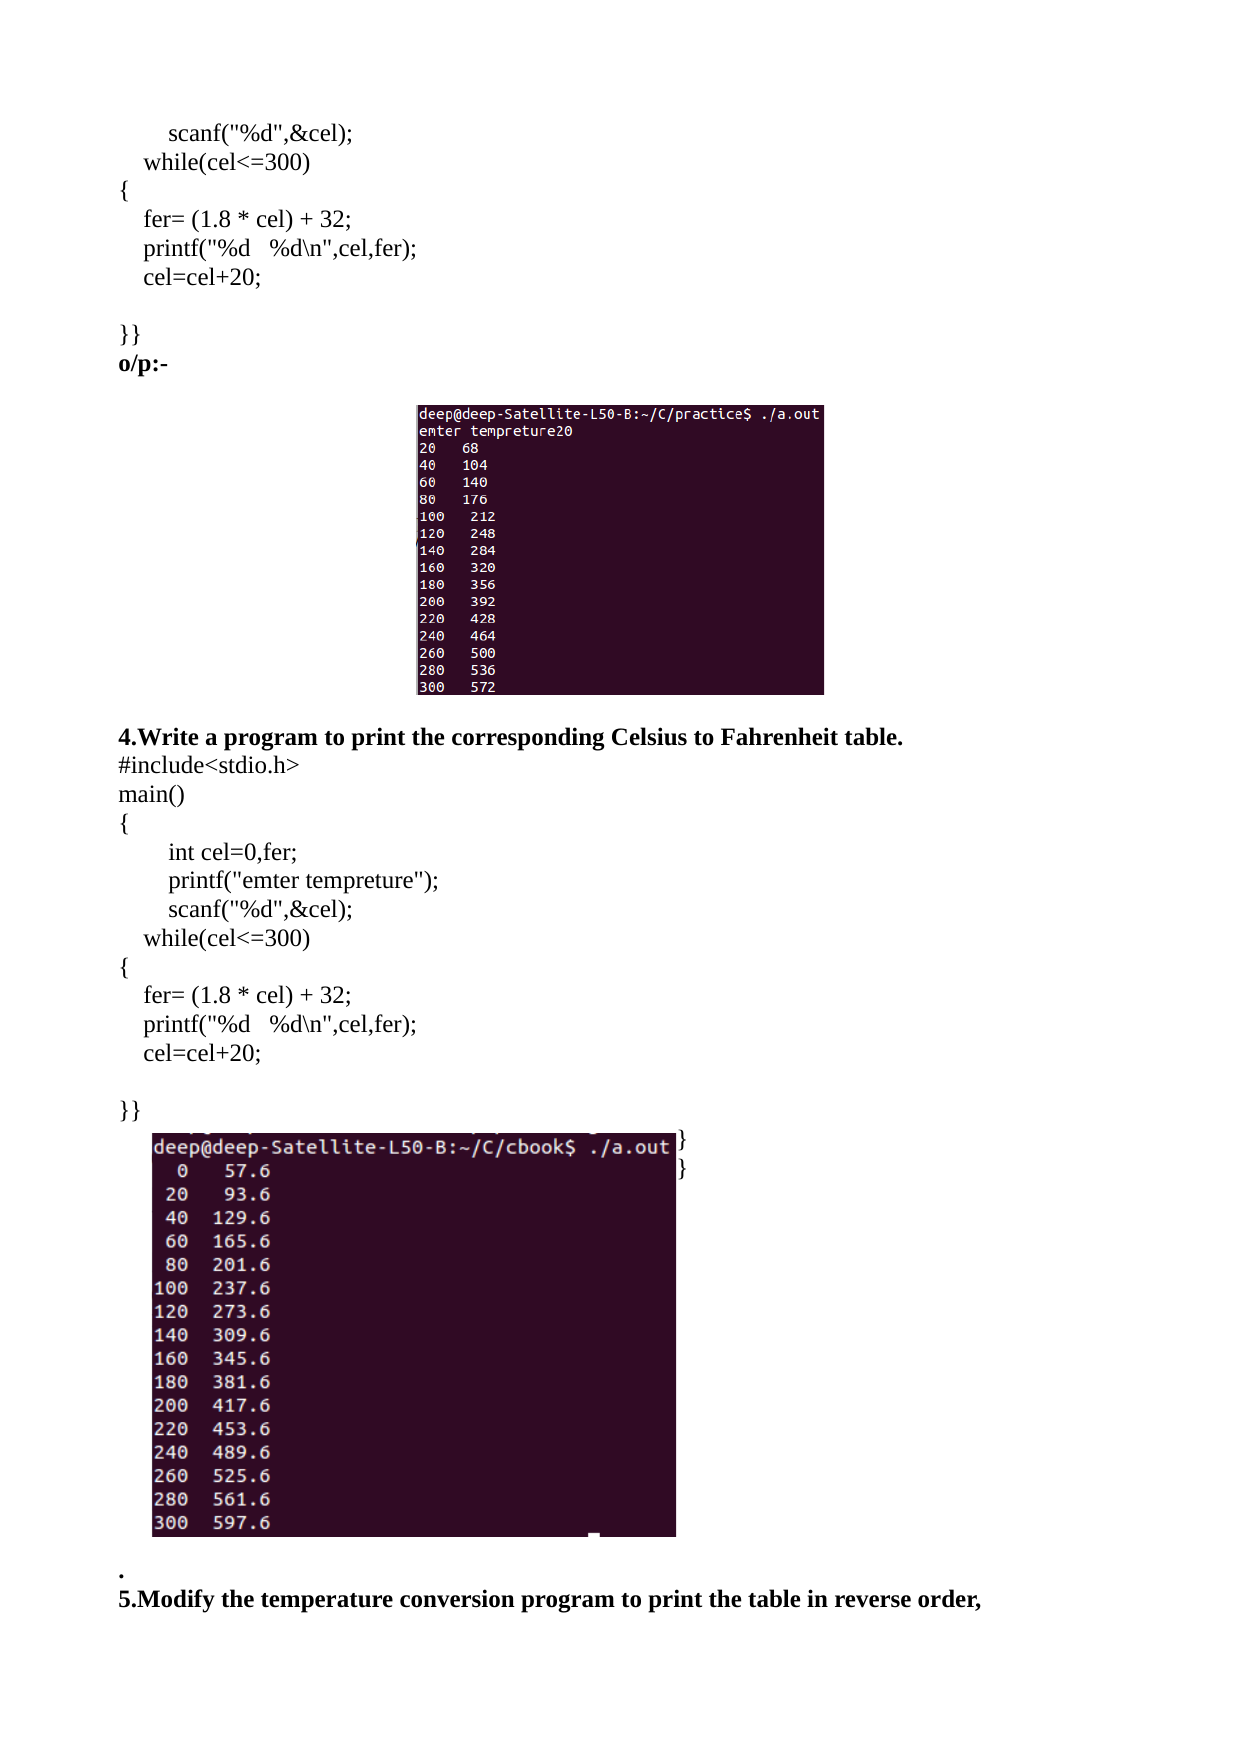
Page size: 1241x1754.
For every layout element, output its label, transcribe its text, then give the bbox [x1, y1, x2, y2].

text { [118, 952, 1122, 981]
text } [677, 1153, 1122, 1182]
text printf("emter tempreture"); [118, 866, 1122, 894]
text }} [118, 319, 1122, 348]
text }} [118, 1096, 1122, 1124]
text o/p:- [118, 348, 1122, 377]
text } [118, 1124, 1122, 1153]
text scanf("%d",&cel); [118, 118, 1122, 147]
text while(cel<=300) [118, 147, 1122, 176]
text #include<stdio.h> [118, 751, 1122, 779]
picture [416, 405, 825, 695]
text cel=cel+20; [118, 262, 1122, 291]
text scanf("%d",&cel); [118, 894, 1122, 923]
text printf("%d %d\n",cel,fer); [118, 233, 1122, 262]
text cel=cel+20; [118, 1038, 1122, 1067]
text 5.Modify the temperature conversion program to print the table in reverse order, [118, 1584, 1122, 1613]
text 4.Write a program to print the corresponding Celsius to Fahrenheit table. [118, 722, 1122, 751]
picture [151, 1133, 677, 1537]
text fer= (1.8 * cel) + 32; [118, 981, 1122, 1009]
text main() [118, 779, 1122, 808]
text while(cel<=300) [118, 923, 1122, 952]
text { [118, 808, 1122, 837]
text fer= (1.8 * cel) + 32; [118, 204, 1122, 233]
text int cel=0,fer; [118, 837, 1122, 866]
text printf("%d %d\n",cel,fer); [118, 1009, 1122, 1038]
text { [118, 176, 1122, 204]
text [118, 1153, 151, 1182]
text . [118, 1556, 1122, 1584]
